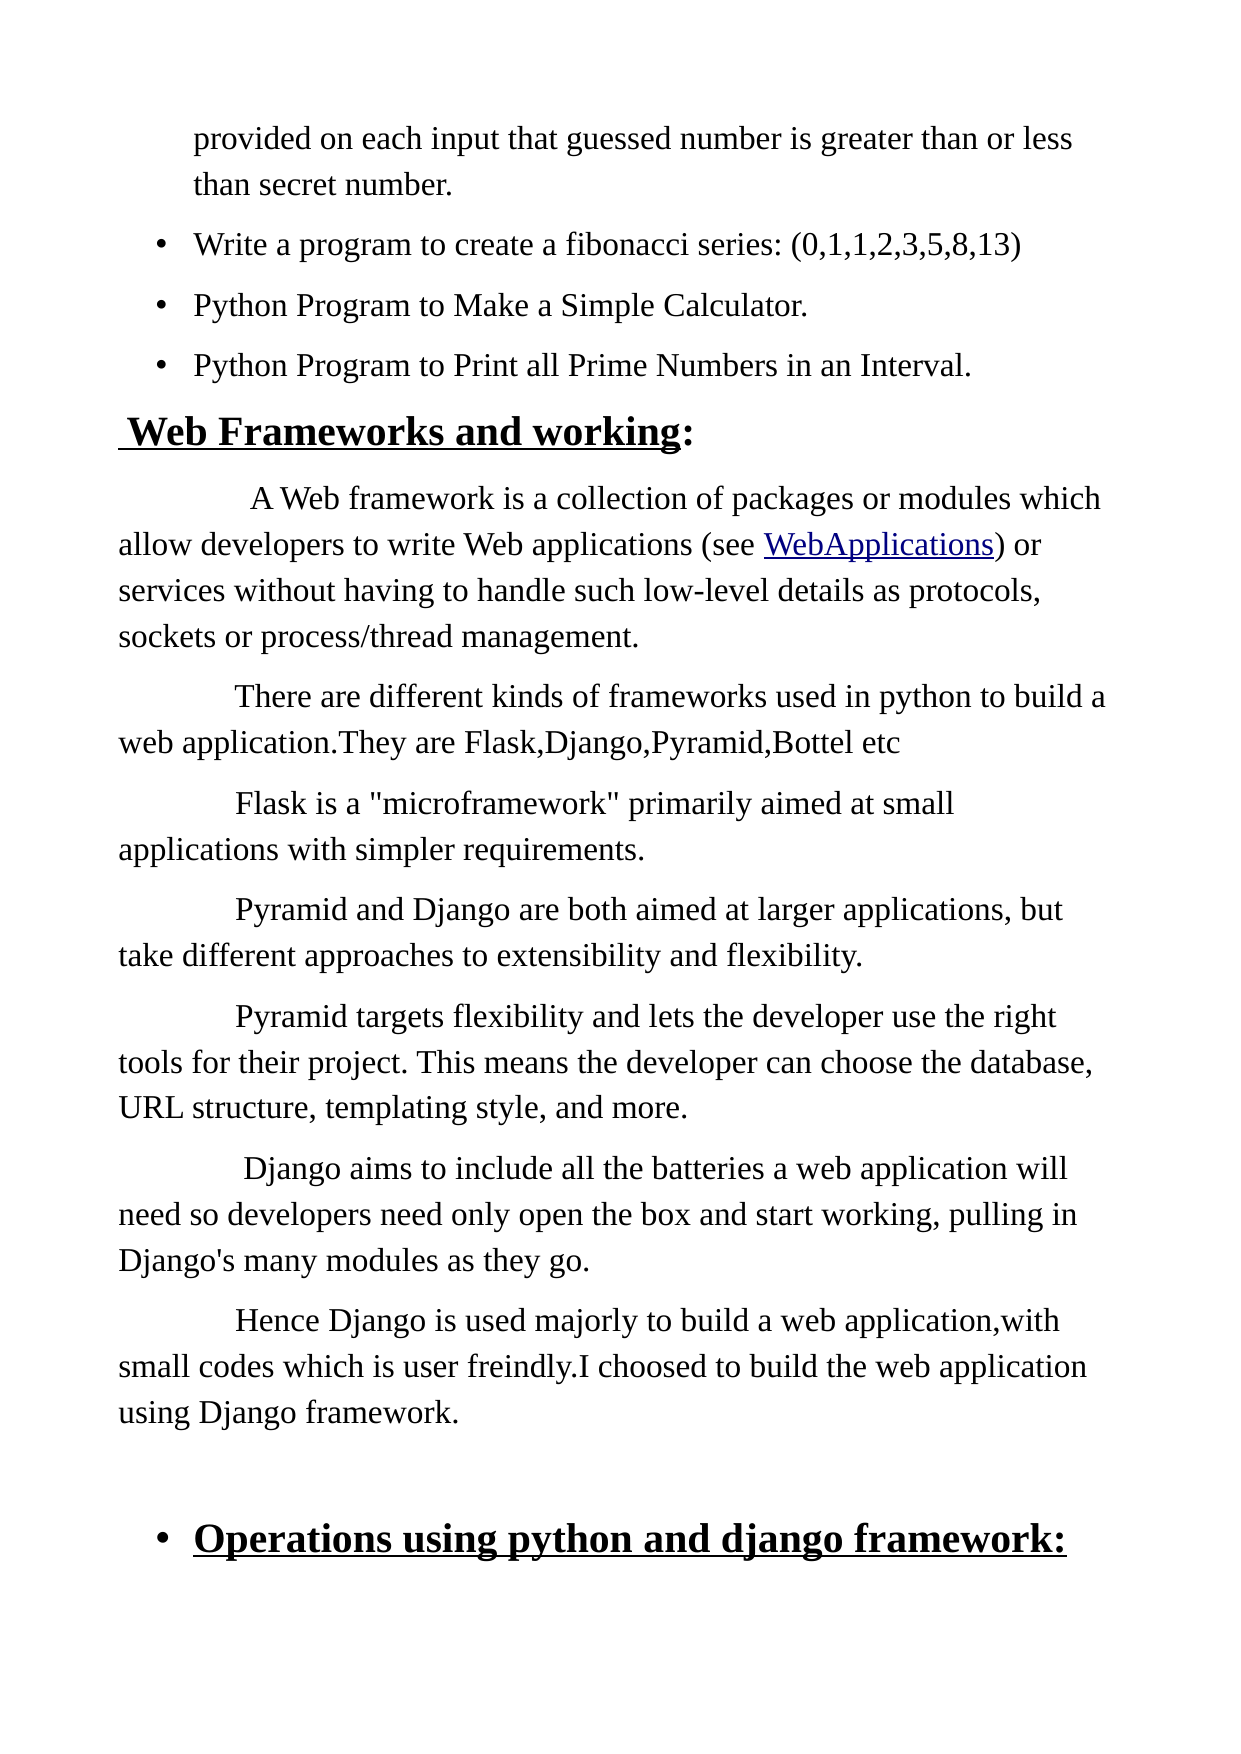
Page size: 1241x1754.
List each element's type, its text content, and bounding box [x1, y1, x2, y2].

list Python Program to Print all Prime Numbers in an Interval. [156, 346, 1122, 384]
list provided on each input that guessed number is greater than or less than secret number. [156, 118, 1122, 202]
text Hence Django is used majorly to build a web application,with small codes which is user freindly.I choosed to build the web application using Django framework. [118, 1301, 1122, 1431]
text Django aims to include all the batteries a web application will need so developers need only open the box and start working, pulling in Django's many modules as they go. [118, 1148, 1122, 1278]
text A Web framework is a collection of packages or modules which allow developers to write Web applications (see WebApplications) or services without having to handle such low-level details as protocols, sockets or process/thread management. [118, 478, 1122, 654]
text There are different kinds of frameworks used in python to build a web application.They are Flask,Django,Pyramid,Bottel etc [118, 677, 1122, 761]
list Write a program to create a fibonacci series: (0,1,1,2,3,5,8,13) [156, 224, 1122, 263]
list Operations using python and django framework: [156, 1514, 1122, 1562]
text Web Frameworks and working: [118, 406, 1122, 454]
text Pyramid and Django are both aimed at larger applications, but take different approaches to extensibility and flexibility. [118, 889, 1122, 974]
text Pyramid targets flexibility and lets the developer use the right tools for their project. This means the developer can choose the database, URL structure, templating style, and more. [118, 996, 1122, 1126]
text Flask is a "microframework" primarily aimed at small applications with simpler requirements. [118, 783, 1122, 867]
list Python Program to Make a Simple Calculator. [156, 285, 1122, 323]
